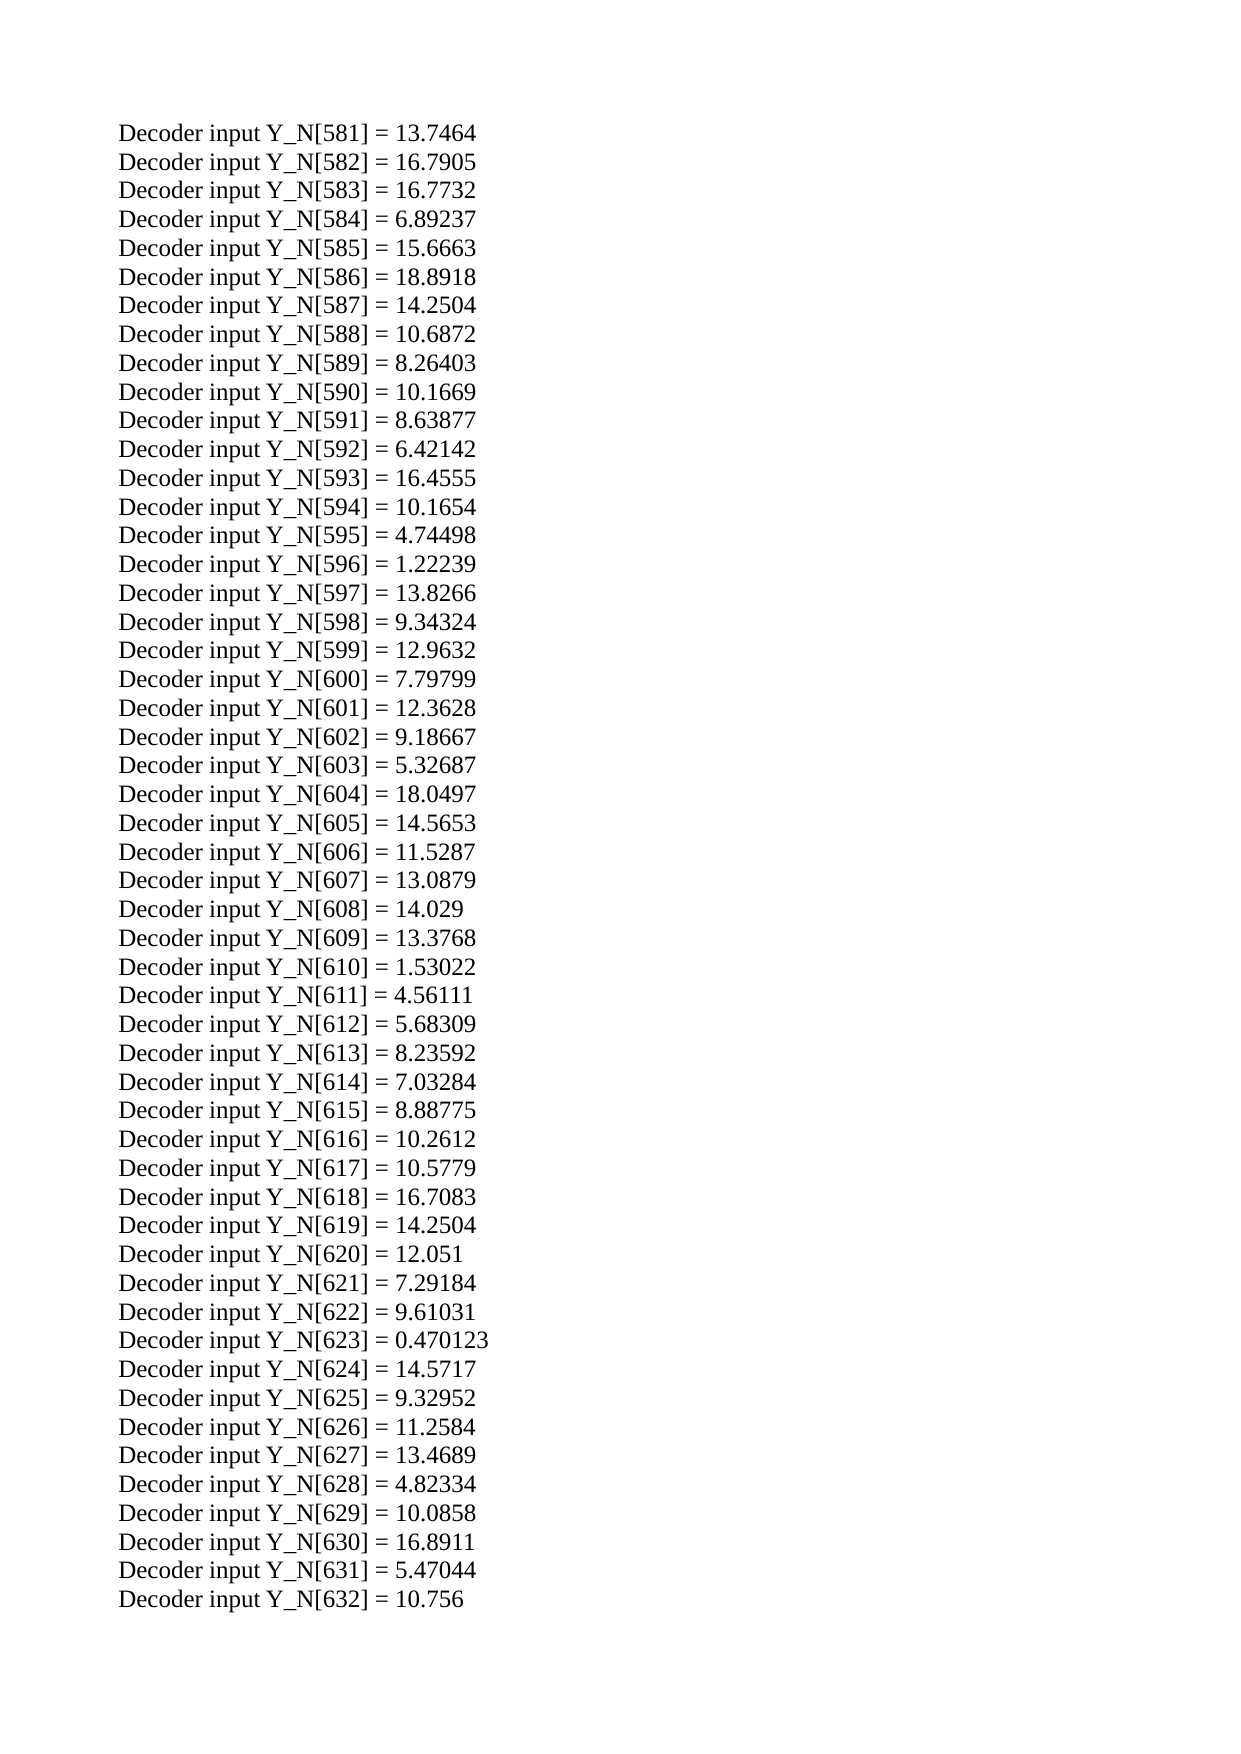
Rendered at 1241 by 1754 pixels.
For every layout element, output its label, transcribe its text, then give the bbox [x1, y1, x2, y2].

text Decoder input Y_N[623] = 0.470123 [118, 1326, 1122, 1354]
text Decoder input Y_N[602] = 9.18667 [118, 722, 1122, 751]
text Decoder input Y_N[596] = 1.22239 [118, 549, 1122, 578]
text Decoder input Y_N[610] = 1.53022 [118, 952, 1122, 981]
text Decoder input Y_N[585] = 15.6663 [118, 233, 1122, 262]
text Decoder input Y_N[594] = 10.1654 [118, 492, 1122, 521]
text Decoder input Y_N[627] = 13.4689 [118, 1441, 1122, 1469]
text Decoder input Y_N[605] = 14.5653 [118, 808, 1122, 837]
text Decoder input Y_N[590] = 10.1669 [118, 377, 1122, 406]
text Decoder input Y_N[600] = 7.79799 [118, 664, 1122, 693]
text Decoder input Y_N[617] = 10.5779 [118, 1153, 1122, 1182]
text Decoder input Y_N[628] = 4.82334 [118, 1469, 1122, 1498]
text Decoder input Y_N[624] = 14.5717 [118, 1354, 1122, 1383]
text Decoder input Y_N[632] = 10.756 [118, 1584, 1122, 1613]
text Decoder input Y_N[588] = 10.6872 [118, 319, 1122, 348]
text Decoder input Y_N[614] = 7.03284 [118, 1067, 1122, 1096]
text Decoder input Y_N[631] = 5.47044 [118, 1556, 1122, 1584]
text Decoder input Y_N[619] = 14.2504 [118, 1211, 1122, 1239]
text Decoder input Y_N[583] = 16.7732 [118, 176, 1122, 204]
text Decoder input Y_N[618] = 16.7083 [118, 1182, 1122, 1211]
text Decoder input Y_N[609] = 13.3768 [118, 923, 1122, 952]
text Decoder input Y_N[625] = 9.32952 [118, 1383, 1122, 1412]
text Decoder input Y_N[595] = 4.74498 [118, 521, 1122, 549]
text Decoder input Y_N[593] = 16.4555 [118, 463, 1122, 492]
text Decoder input Y_N[621] = 7.29184 [118, 1268, 1122, 1297]
text Decoder input Y_N[626] = 11.2584 [118, 1412, 1122, 1441]
text Decoder input Y_N[615] = 8.88775 [118, 1096, 1122, 1124]
text Decoder input Y_N[611] = 4.56111 [118, 981, 1122, 1009]
text Decoder input Y_N[613] = 8.23592 [118, 1038, 1122, 1067]
text Decoder input Y_N[604] = 18.0497 [118, 779, 1122, 808]
text Decoder input Y_N[606] = 11.5287 [118, 837, 1122, 866]
text Decoder input Y_N[592] = 6.42142 [118, 434, 1122, 463]
text Decoder input Y_N[601] = 12.3628 [118, 693, 1122, 722]
text Decoder input Y_N[629] = 10.0858 [118, 1498, 1122, 1527]
text Decoder input Y_N[622] = 9.61031 [118, 1297, 1122, 1326]
text Decoder input Y_N[587] = 14.2504 [118, 291, 1122, 319]
text Decoder input Y_N[589] = 8.26403 [118, 348, 1122, 377]
text Decoder input Y_N[598] = 9.34324 [118, 607, 1122, 636]
text Decoder input Y_N[597] = 13.8266 [118, 578, 1122, 607]
text Decoder input Y_N[630] = 16.8911 [118, 1527, 1122, 1556]
text Decoder input Y_N[582] = 16.7905 [118, 147, 1122, 176]
text Decoder input Y_N[581] = 13.7464 [118, 118, 1122, 147]
text Decoder input Y_N[603] = 5.32687 [118, 751, 1122, 779]
text Decoder input Y_N[586] = 18.8918 [118, 262, 1122, 291]
text Decoder input Y_N[608] = 14.029 [118, 894, 1122, 923]
text Decoder input Y_N[591] = 8.63877 [118, 406, 1122, 434]
text Decoder input Y_N[599] = 12.9632 [118, 636, 1122, 664]
text Decoder input Y_N[616] = 10.2612 [118, 1124, 1122, 1153]
text Decoder input Y_N[612] = 5.68309 [118, 1009, 1122, 1038]
text Decoder input Y_N[584] = 6.89237 [118, 204, 1122, 233]
text Decoder input Y_N[607] = 13.0879 [118, 866, 1122, 894]
text Decoder input Y_N[620] = 12.051 [118, 1239, 1122, 1268]
